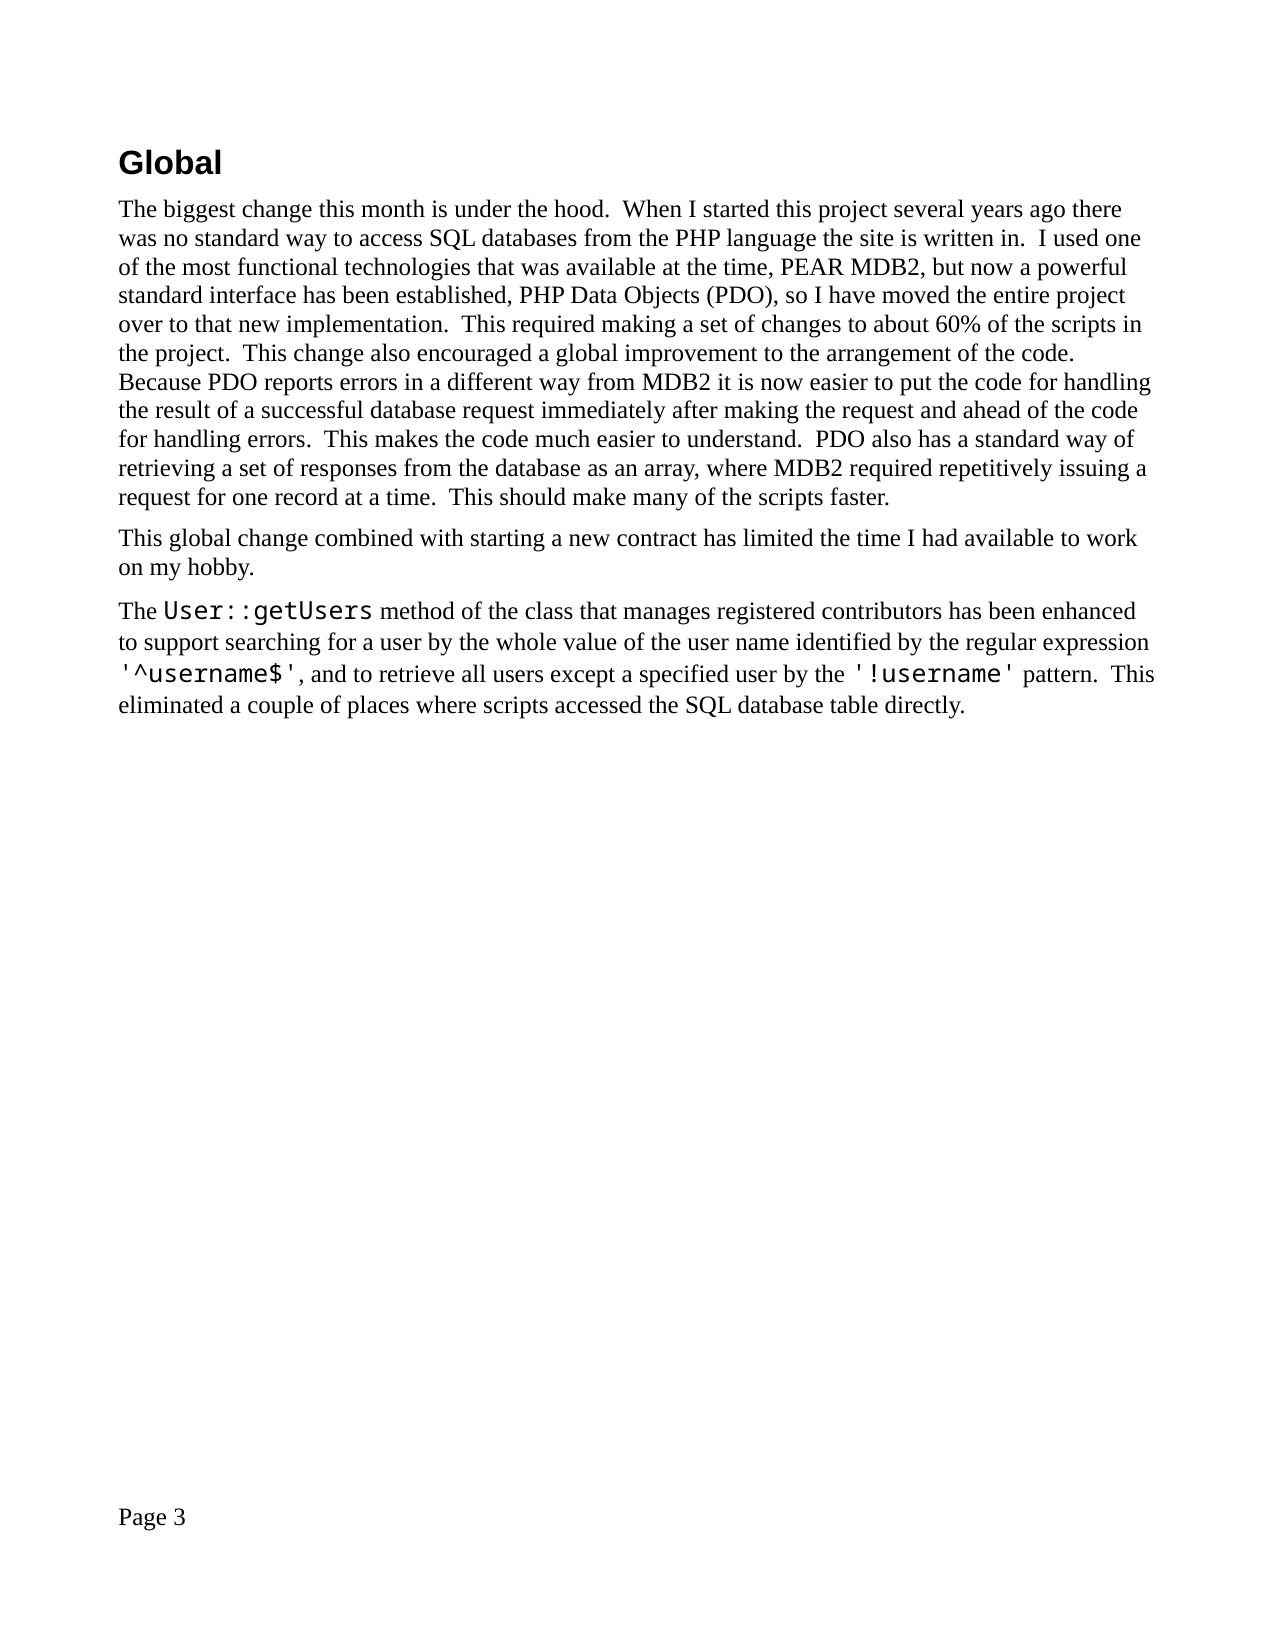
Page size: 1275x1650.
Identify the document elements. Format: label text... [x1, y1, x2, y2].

subtitle Global [118, 143, 1157, 182]
text The User::getUsers method of the class that manages registered contributors has been enhanced to support searching for a user by the whole value of the user name identified by the regular expression '^username$', and to retrieve all users except a specified user by the '!username' pattern. This eliminated a couple of places where scripts accessed the SQL database table directly. [118, 593, 1157, 719]
text This global change combined with starting a new contract has limited the time I had available to work on my hobby. [118, 523, 1157, 581]
text The biggest change this month is under the hood. When I started this project several years ago there was no standard way to access SQL databases from the PHP language the site is written in. I used one of the most functional technologies that was available at the time, PEAR MDB2, but now a powerful standard interface has been established, PHP Data Objects (PDO), so I have moved the entire project over to that new implementation. This required making a set of changes to about 60% of the scripts in the project. This change also encouraged a global improvement to the arrangement of the code. Because PDO reports errors in a different way from MDB2 it is now easier to put the code for handling the result of a successful database request immediately after making the request and ahead of the code for handling errors. This makes the code much easier to understand. PDO also has a standard way of retrieving a set of responses from the database as an array, where MDB2 required repetitively issuing a request for one record at a time. This should make many of the scripts faster. [118, 194, 1157, 511]
